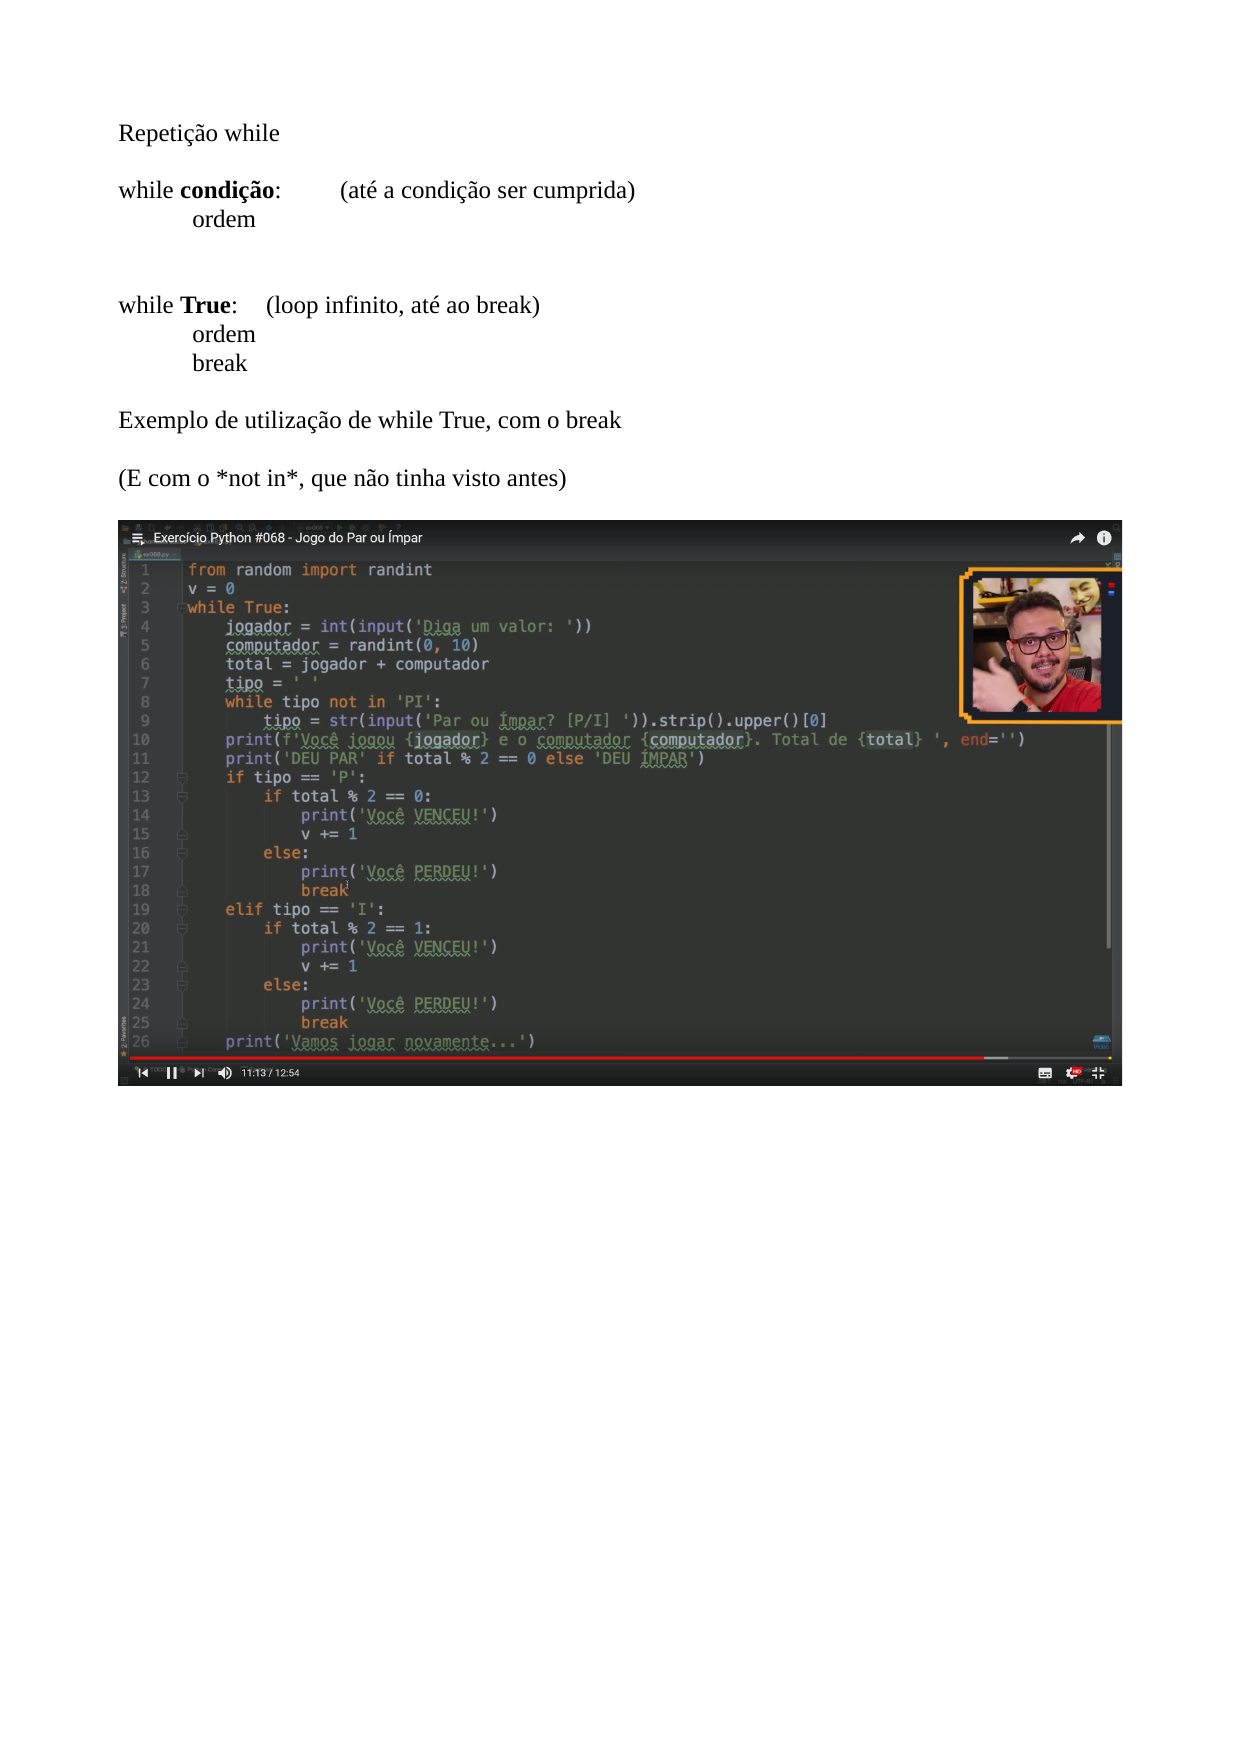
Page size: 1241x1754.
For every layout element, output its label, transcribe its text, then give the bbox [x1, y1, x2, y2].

text break [118, 348, 1122, 377]
text Exemplo de utilização de while True, com o break [118, 406, 1122, 434]
picture [118, 520, 1123, 1086]
text Repetição while [118, 118, 1122, 147]
text ordem [118, 319, 1122, 348]
text while True: (loop infinito, até ao break) [118, 291, 1122, 319]
text while condição: (até a condição ser cumprida) [118, 176, 1122, 204]
text ordem [118, 204, 1122, 233]
text (E com o *not in*, que não tinha visto antes) [118, 463, 1122, 492]
